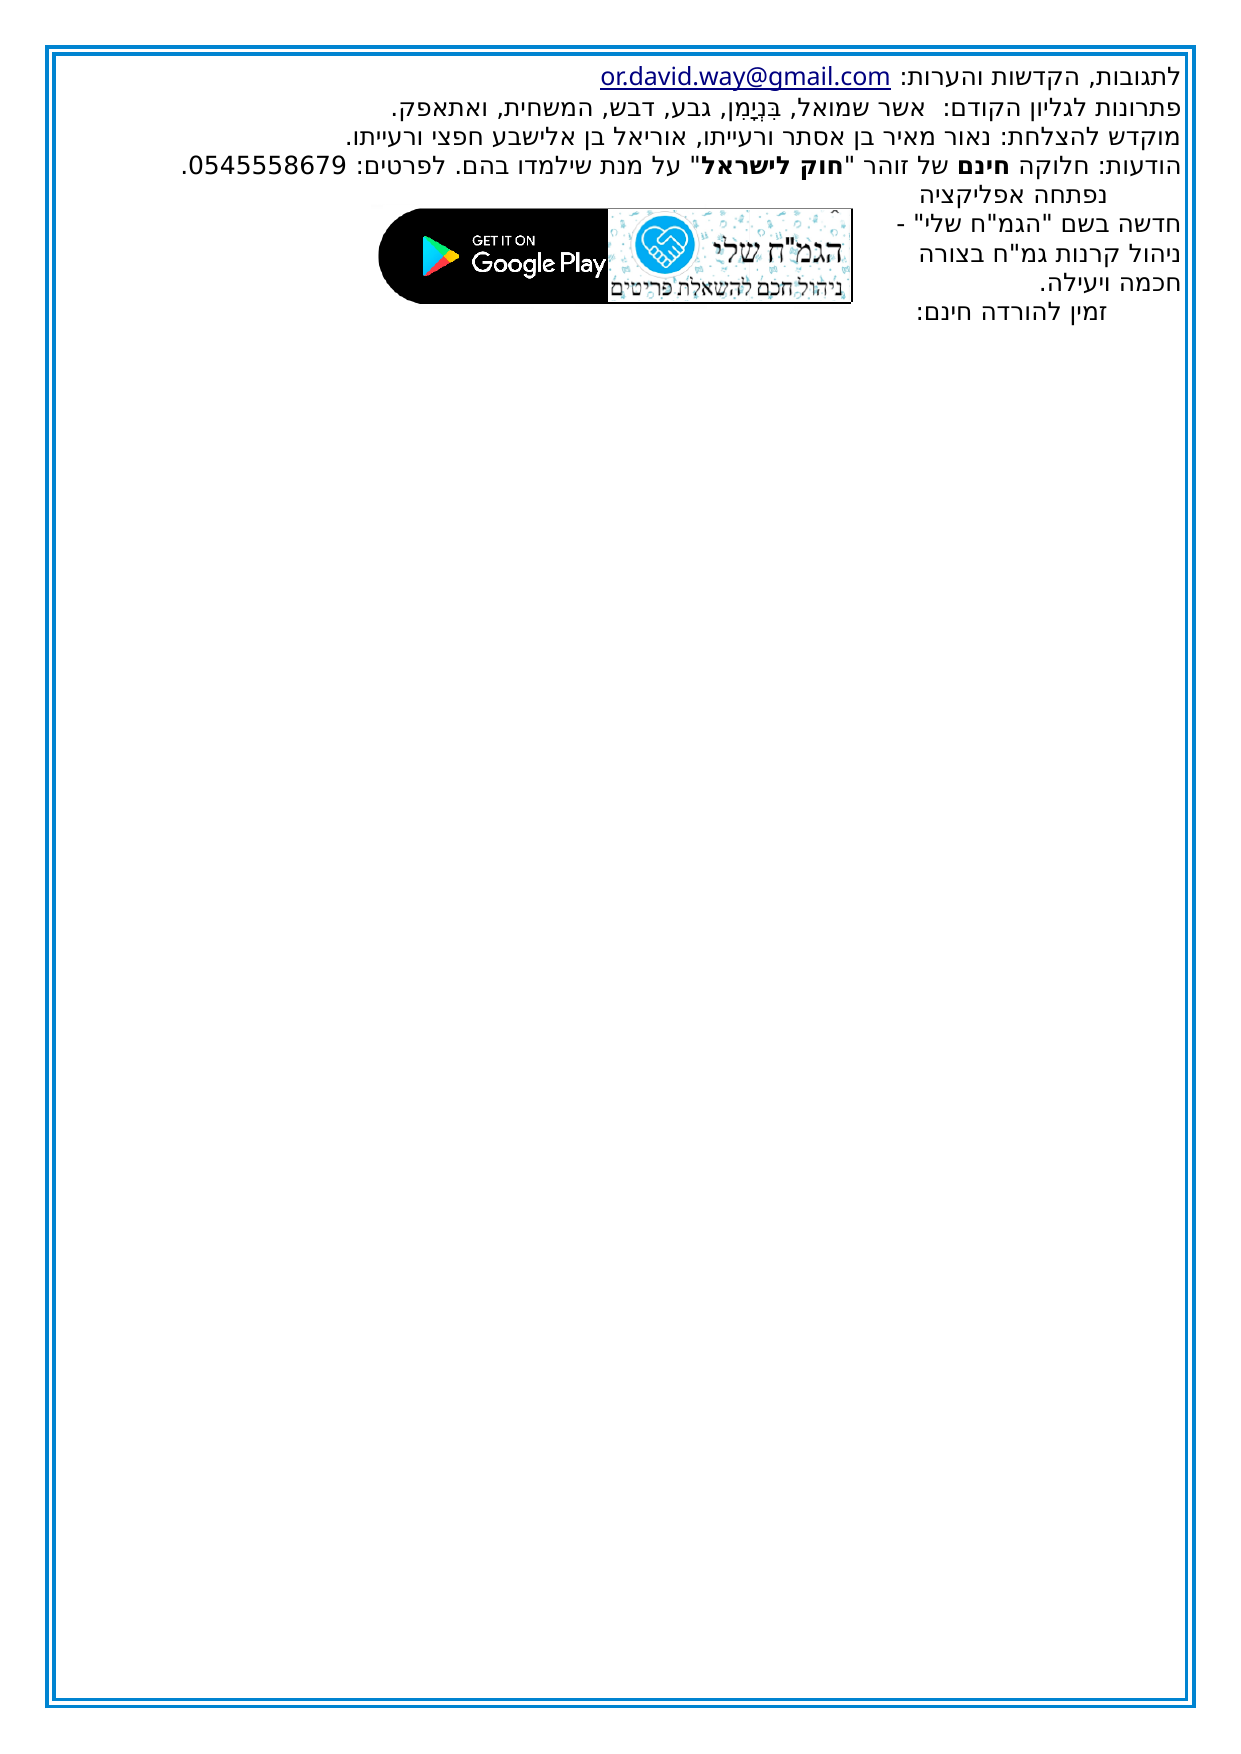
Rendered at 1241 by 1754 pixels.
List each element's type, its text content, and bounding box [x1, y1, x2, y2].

list לתגובות, הקדשות והערות: or.david.way@gmail.com [59, 59, 1182, 93]
picture [370, 204, 854, 309]
list הודעות: חלוקה חינם של זוהר "חוק לישראל" על מנת שילמדו בהם. לפרטים: 0545558679. [59, 151, 1182, 181]
list נפתחה אפליקציה חדשה בשם "הגמ"ח שלי" - ניהול קרנות גמ"ח בצורה חכמה ויעילה. [59, 181, 1182, 297]
list פתרונות לגליון הקודם: אשר שמואל, בִּנְיָמִן, גבע, דבש, המשחית, ואתאפק. [59, 93, 1182, 122]
list מוקדש להצלחת: נאור מאיר בן אסתר ורעייתו, אוריאל בן אלישבע חפצי ורעייתו. [59, 122, 1182, 151]
list זמין להורדה חינם: [59, 297, 1182, 326]
